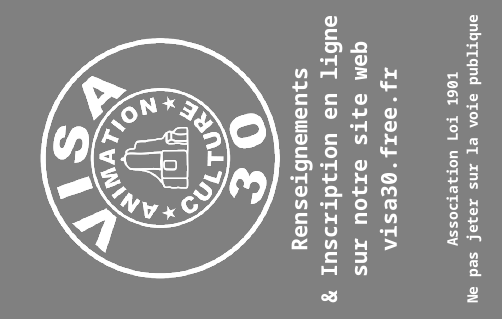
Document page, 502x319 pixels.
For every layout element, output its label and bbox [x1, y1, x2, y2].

picture [38, 35, 283, 281]
